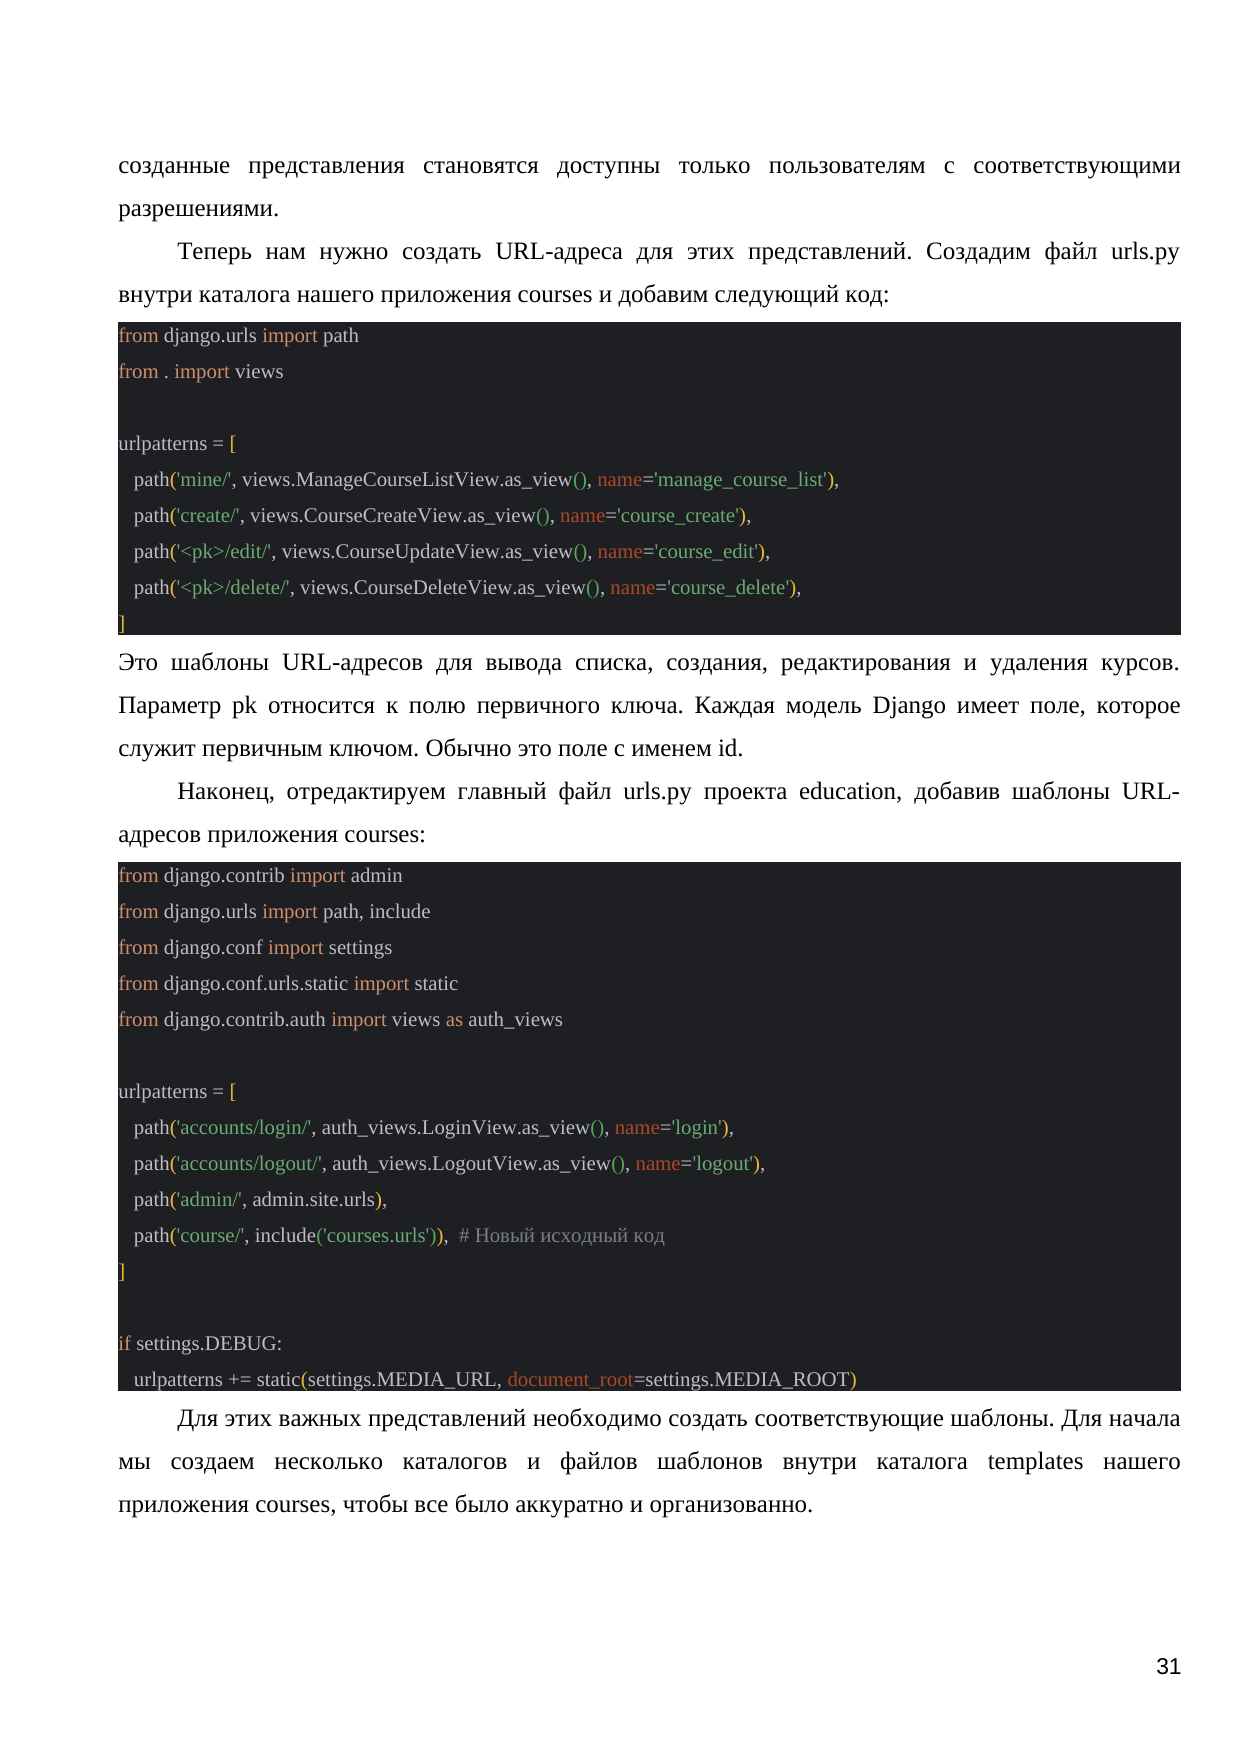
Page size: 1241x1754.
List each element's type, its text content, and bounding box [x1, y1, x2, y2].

text ] [118, 611, 1181, 635]
text Для этих важных представлений необходимо создать соответствующие шаблоны. Для начала мы создаем несколько каталогов и файлов шаблонов внутри каталога templates нашего приложения courses, чтобы все было аккуратно и организованно. [118, 1403, 1181, 1518]
text path('accounts/login/', auth_views.LoginView.as_view(), name='login'), [118, 1115, 1181, 1139]
text if settings.DEBUG: [118, 1331, 1181, 1355]
text path('course/', include('courses.urls')), # Новый исходный код [118, 1223, 1181, 1247]
text созданные представления становятся доступны только пользователям с соответствующими разрешениями. [118, 150, 1181, 222]
text path('accounts/logout/', auth_views.LogoutView.as_view(), name='logout'), [118, 1151, 1181, 1175]
text from django.conf import settings [118, 934, 1181, 959]
text from . import views [118, 358, 1181, 383]
text path('<pk>/delete/', views.CourseDeleteView.as_view(), name='course_delete'), [118, 575, 1181, 599]
text from django.conf.urls.static import static [118, 971, 1181, 995]
text from django.urls import path [118, 322, 1181, 347]
text from django.contrib.auth import views as auth_views [118, 1007, 1181, 1031]
text from django.contrib import admin [118, 862, 1181, 887]
text urlpatterns = [ [118, 1079, 1181, 1103]
text path('<pk>/edit/', views.CourseUpdateView.as_view(), name='course_edit'), [118, 539, 1181, 563]
text path('create/', views.CourseCreateView.as_view(), name='course_create'), [118, 503, 1181, 527]
text path('mine/', views.ManageCourseListView.as_view(), name='manage_course_list'), [118, 467, 1181, 491]
text from django.urls import path, include [118, 898, 1181, 923]
text Теперь нам нужно создать URL-адреса для этих представлений. Создадим файл urls.py внутри каталога нашего приложения courses и добавим следующий код: [118, 236, 1181, 308]
text path('admin/', admin.site.urls), [118, 1187, 1181, 1211]
text urlpatterns += static(settings.MEDIA_URL, document_root=settings.MEDIA_ROOT) [118, 1367, 1181, 1391]
text ] [118, 1259, 1181, 1283]
text Наконец, отредактируем главный файл urls.py проекта education, добавив шаблоны URL-адресов приложения courses: [118, 776, 1181, 848]
text urlpatterns = [ [118, 431, 1181, 455]
text Это шаблоны URL-адресов для вывода списка, создания, редактирования и удаления курсов. Параметр pk относится к полю первичного ключа. Каждая модель Django имеет поле, которое служит первичным ключом. Обычно это поле с именем id. [118, 647, 1181, 762]
